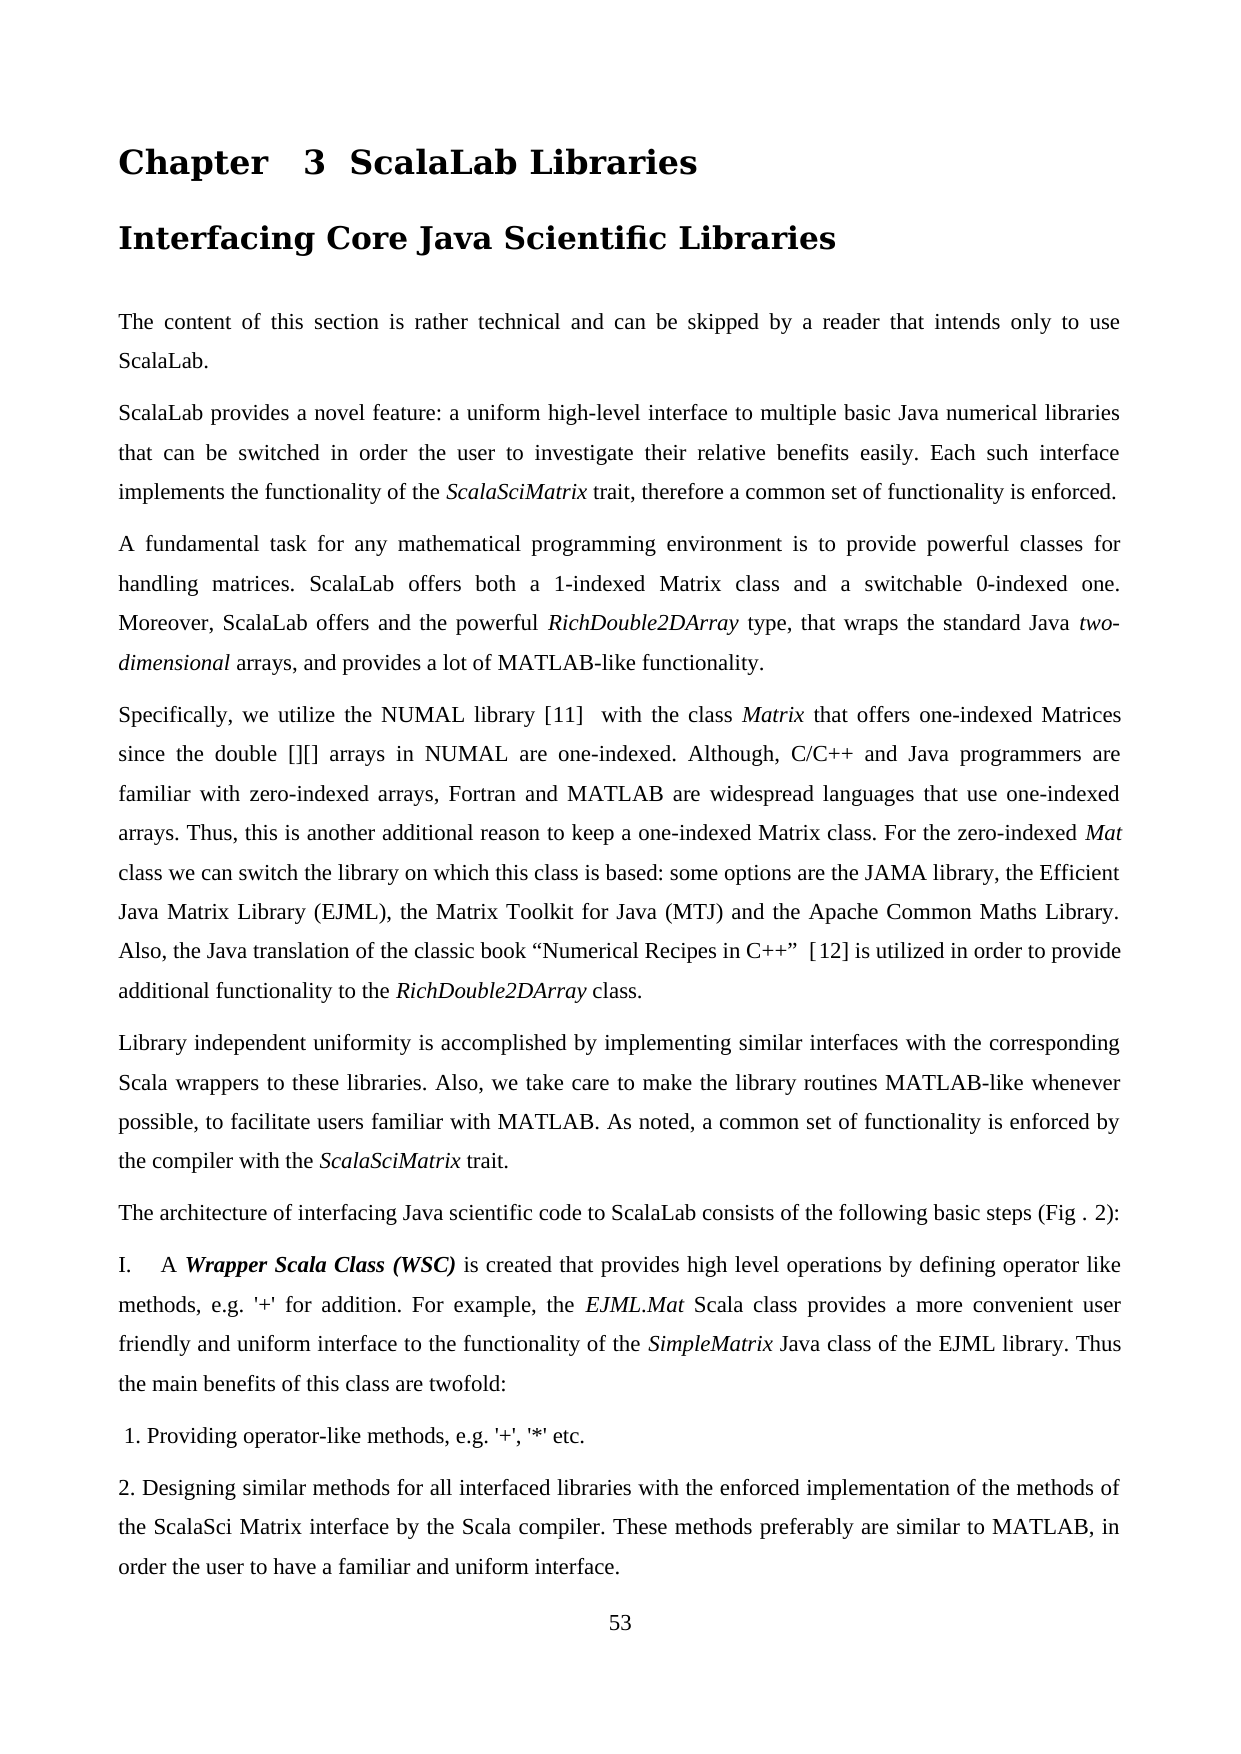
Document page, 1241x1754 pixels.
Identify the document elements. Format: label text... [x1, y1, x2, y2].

subtitle Interfacing Core Java Scientific Libraries [118, 220, 1122, 257]
text Library independent uniformity is accomplished by implementing similar interfaces with the corresponding Scala wrappers to these libraries. Also, we take care to make the library routines MATLAB-like whenever possible, to facilitate users familiar with MATLAB. As noted, a common set of functionality is enforced by the compiler with the ScalaSciMatrix trait. [118, 1029, 1122, 1174]
text The content of this section is rather technical and can be skipped by a reader that intends only to use ScalaLab. [118, 308, 1122, 374]
subtitle Chapter 3 ScalaLab Libraries [118, 143, 1122, 182]
text The architecture of interfacing Java scientific code to ScalaLab consists of the following basic steps (Fig . 2): [118, 1199, 1122, 1226]
text 1. Providing operator-like methods, e.g. '+', '*' etc. [118, 1422, 1122, 1448]
list Designing similar methods for all interfaced libraries with the enforced implementation of the methods of the ScalaSci Matrix interface by the Scala compiler. These methods preferably are similar to MATLAB, in order the user to have a familiar and uniform interface. [118, 1474, 1122, 1579]
text A fundamental task for any mathematical programming environment is to provide powerful classes for handling matrices. ScalaLab offers both a 1-indexed Matrix class and a switchable 0-indexed one. Moreover, ScalaLab offers and the powerful RichDouble2DArray type, that wraps the standard Java two-dimensional arrays, and provides a lot of MATLAB-like functionality. [118, 530, 1122, 675]
text I. A Wrapper Scala Class (WSC) is created that provides high level operations by defining operator like methods, e.g. '+' for addition. For example, the EJML.Mat Scala class provides a more convenient user friendly and uniform interface to the functionality of the SimpleMatrix Java class of the EJML library. Thus the main benefits of this class are twofold: [118, 1251, 1122, 1396]
text ScalaLab provides a novel feature: a uniform high-level interface to multiple basic Java numerical libraries that can be switched in order the user to investigate their relative benefits easily. Each such interface implements the functionality of the ScalaSciMatrix trait, therefore a common set of functionality is enforced. [118, 399, 1122, 505]
text Specifically, we utilize the NUMAL library [11] with the class Matrix that offers one-indexed Matrices since the double [][] arrays in NUMAL are one-indexed. Although, C/C++ and Java programmers are familiar with zero-indexed arrays, Fortran and MATLAB are widespread languages that use one-indexed arrays. Thus, this is another additional reason to keep a one-indexed Matrix class. For the zero-indexed Mat class we can switch the library on which this class is based: some options are the JAMA library, the Efficient Java Matrix Library (EJML), the Matrix Toolkit for Java (MTJ) and the Apache Common Maths Library. Also, the Java translation of the classic book “Numerical Recipes in C++” [12] is utilized in order to provide additional functionality to the RichDouble2DArray class. [118, 701, 1122, 1003]
